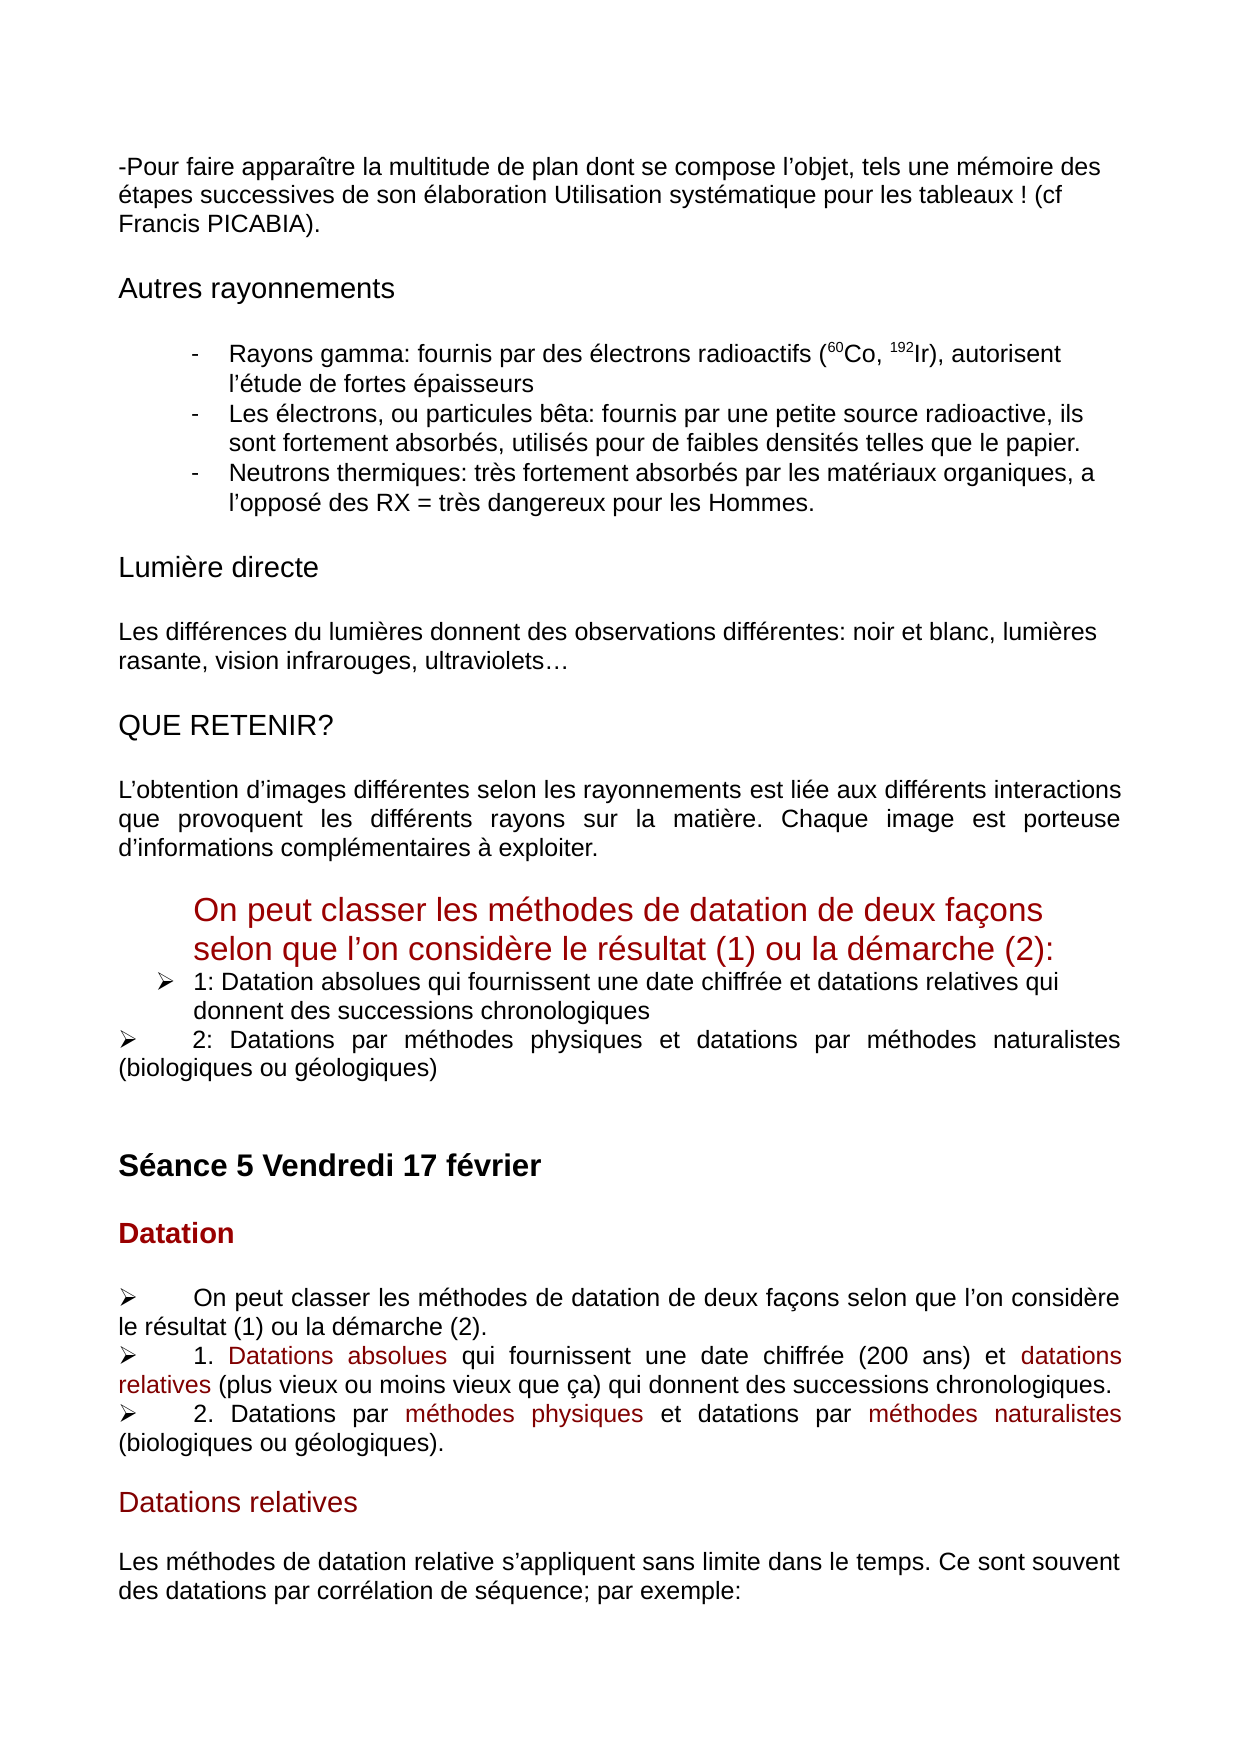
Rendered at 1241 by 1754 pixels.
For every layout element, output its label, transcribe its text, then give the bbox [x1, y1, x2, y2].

list On peut classer les méthodes de datation de deux façons selon que l’on considère le résultat (1) ou la démarche (2). [118, 1283, 1122, 1341]
list Séance 5 Vendredi 17 février [118, 1147, 1122, 1183]
text Lumière directe [118, 550, 1122, 583]
list On peut classer les méthodes de datation de deux façons selon que l’on considère le résultat (1) ou la démarche (2): [193, 890, 1122, 967]
list 2. Datations par méthodes physiques et datations par méthodes naturalistes (biologiques ou géologiques). [118, 1399, 1122, 1456]
list -Pour faire apparaître la multitude de plan dont se compose l’objet, tels une mémoire des étapes successives de son élaboration Utilisation systématique pour les tableaux ! (cf Francis PICABIA). [118, 152, 1122, 238]
text Autres rayonnements [118, 271, 1122, 305]
list 2: Datations par méthodes physiques et datations par méthodes naturalistes (biologiques ou géologiques) [118, 1024, 1122, 1082]
list Rayons gamma: fournis par des électrons radioactifs (60Co, 192Ir), autorisent l’étude de fortes épaisseurs [191, 338, 1122, 398]
list Neutrons thermiques: très fortement absorbés par les matériaux organiques, a l’opposé des RX = très dangereux pour les Hommes. [191, 457, 1122, 516]
list Datation [118, 1216, 1122, 1250]
list 1. Datations absolues qui fournissent une date chiffrée (200 ans) et datations relatives (plus vieux ou moins vieux que ça) qui donnent des successions chronologiques. [118, 1341, 1122, 1399]
text L’obtention d’images différentes selon les rayonnements est liée aux différents interactions que provoquent les différents rayons sur la matière. Chaque image est porteuse d’informations complémentaires à exploiter. [118, 775, 1122, 861]
list Les électrons, ou particules bêta: fournis par une petite source radioactive, ils sont fortement absorbés, utilisés pour de faibles densités telles que le papier. [191, 398, 1122, 457]
text QUE RETENIR? [118, 708, 1122, 742]
list Datations relatives [118, 1485, 1122, 1518]
list Les méthodes de datation relative s’appliquent sans limite dans le temps. Ce sont souvent des datations par corrélation de séquence; par exemple: [118, 1547, 1122, 1605]
list 1: Datation absolues qui fournissent une date chiffrée et datations relatives qui donnent des successions chronologiques [156, 967, 1122, 1024]
text Les différences du lumières donnent des observations différentes: noir et blanc, lumières rasante, vision infrarouges, ultraviolets… [118, 617, 1122, 674]
